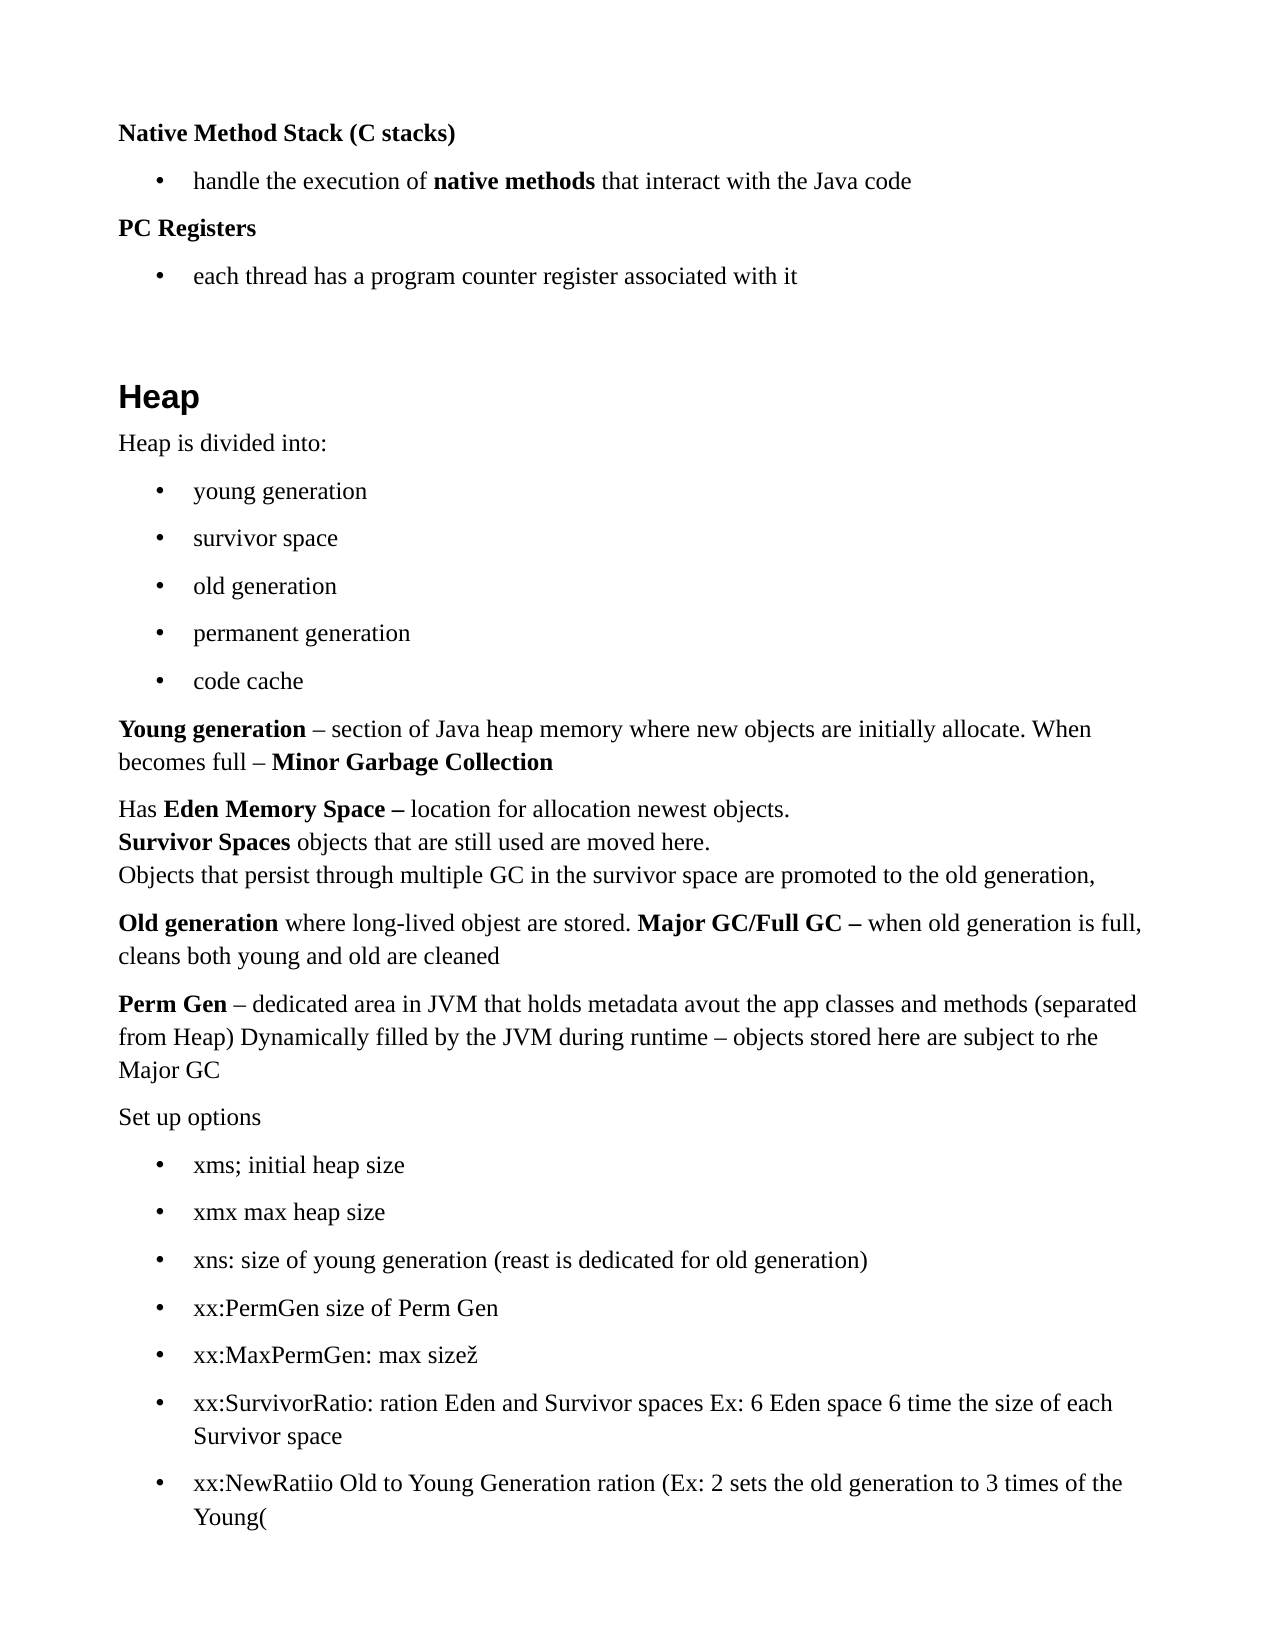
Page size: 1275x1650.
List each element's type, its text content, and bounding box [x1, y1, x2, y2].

list young generation [156, 476, 1157, 504]
list code cache [156, 666, 1157, 695]
text PC Registers [118, 213, 1157, 242]
text Set up options [118, 1102, 1157, 1131]
list old generation [156, 571, 1157, 600]
list xx:MaxPermGen: max sizež [156, 1340, 1157, 1369]
text Native Method Stack (C stacks) [118, 118, 1157, 147]
list xx:SurvivorRatio: ration Eden and Survivor spaces Ex: 6 Eden space 6 time the size of each Survivor space [156, 1388, 1157, 1450]
subtitle Heap [118, 377, 1157, 416]
list xmx max heap size [156, 1197, 1157, 1226]
list permanent generation [156, 618, 1157, 647]
text Old generation where long-lived objest are stored. Major GC/Full GC – when old generation is full, cleans both young and old are cleaned [118, 908, 1157, 970]
list each thread has a program counter register associated with it [156, 261, 1157, 290]
list xns: size of young generation (reast is dedicated for old generation) [156, 1245, 1157, 1274]
list xx:PermGen size of Perm Gen [156, 1293, 1157, 1321]
list survivor space [156, 523, 1157, 552]
list handle the execution of native methods that interact with the Java code [156, 166, 1157, 194]
list xms; initial heap size [156, 1150, 1157, 1179]
text Heap is divided into: [118, 428, 1157, 457]
text Has Eden Memory Space – location for allocation newest objects. Survivor Spaces objects that are still used are moved here. Objects that persist through multiple GC in the survivor space are promoted to the old generation, [118, 794, 1157, 889]
text Perm Gen – dedicated area in JVM that holds metadata avout the app classes and methods (separated from Heap) Dynamically filled by the JVM during runtime – objects stored here are subject to rhe Major GC [118, 989, 1157, 1083]
list xx:NewRatiio Old to Young Generation ration (Ex: 2 sets the old generation to 3 times of the Young( [156, 1468, 1157, 1530]
text Young generation – section of Java heap memory where new objects are initially allocate. When becomes full – Minor Garbage Collection [118, 714, 1157, 776]
